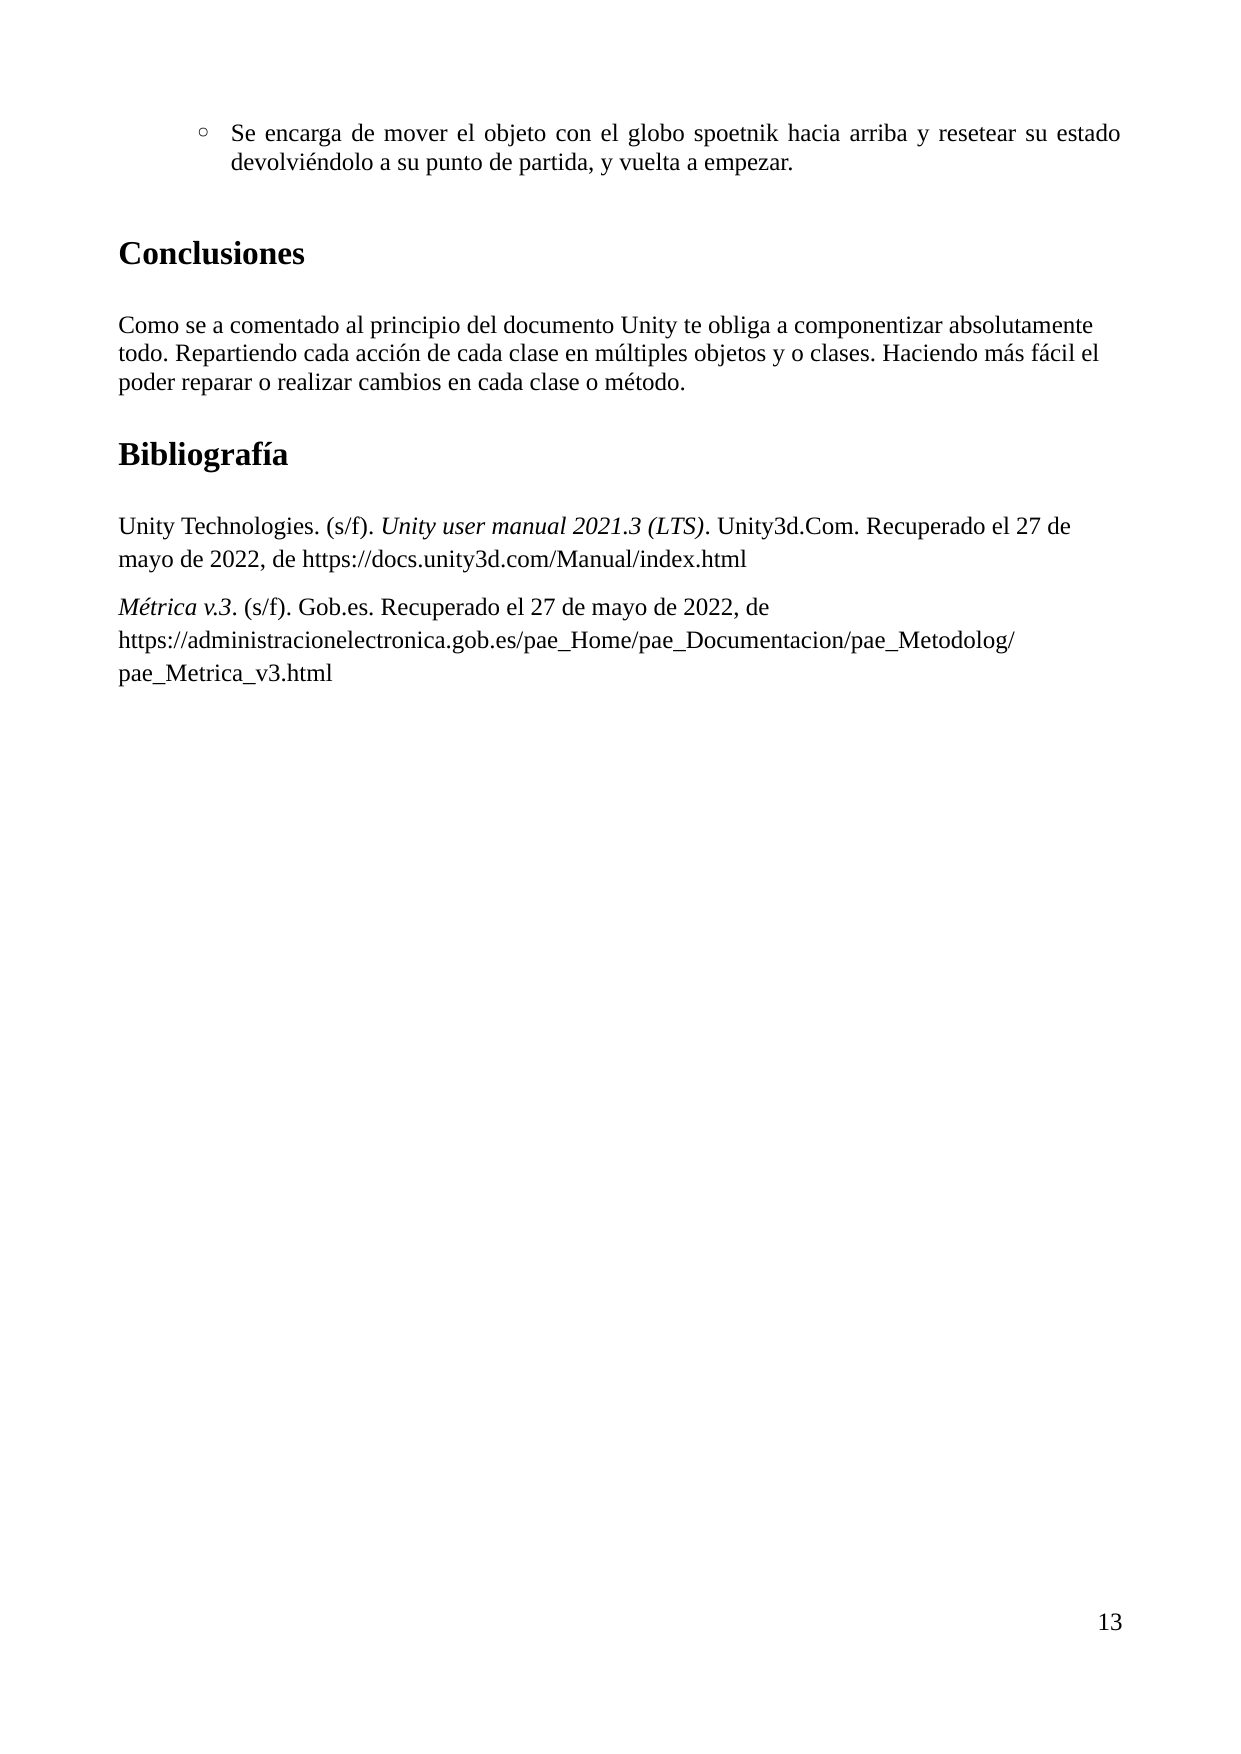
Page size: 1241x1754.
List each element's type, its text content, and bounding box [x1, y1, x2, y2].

text Como se a comentado al principio del documento Unity te obliga a componentizar absolutamente todo. Repartiendo cada acción de cada clase en múltiples objetos y o clases. Haciendo más fácil el poder reparar o realizar cambios en cada clase o método. [118, 310, 1122, 396]
text Unity Technologies. (s/f). Unity user manual 2021.3 (LTS). Unity3d.Com. Recuperado el 27 de mayo de 2022, de https://docs.unity3d.com/Manual/index.html [118, 511, 1122, 573]
text Conclusiones [118, 233, 1122, 271]
text Métrica v.3. (s/f). Gob.es. Recuperado el 27 de mayo de 2022, de https://administracionelectronica.gob.es/pae_Home/pae_Documentacion/pae_Metodolog/pae_Metrica_v3.html [118, 592, 1122, 686]
text Bibliografía [118, 434, 1122, 473]
list Se encarga de mover el objeto con el globo spoetnik hacia arriba y resetear su estado devolviéndolo a su punto de partida, y vuelta a empezar. [193, 118, 1122, 176]
